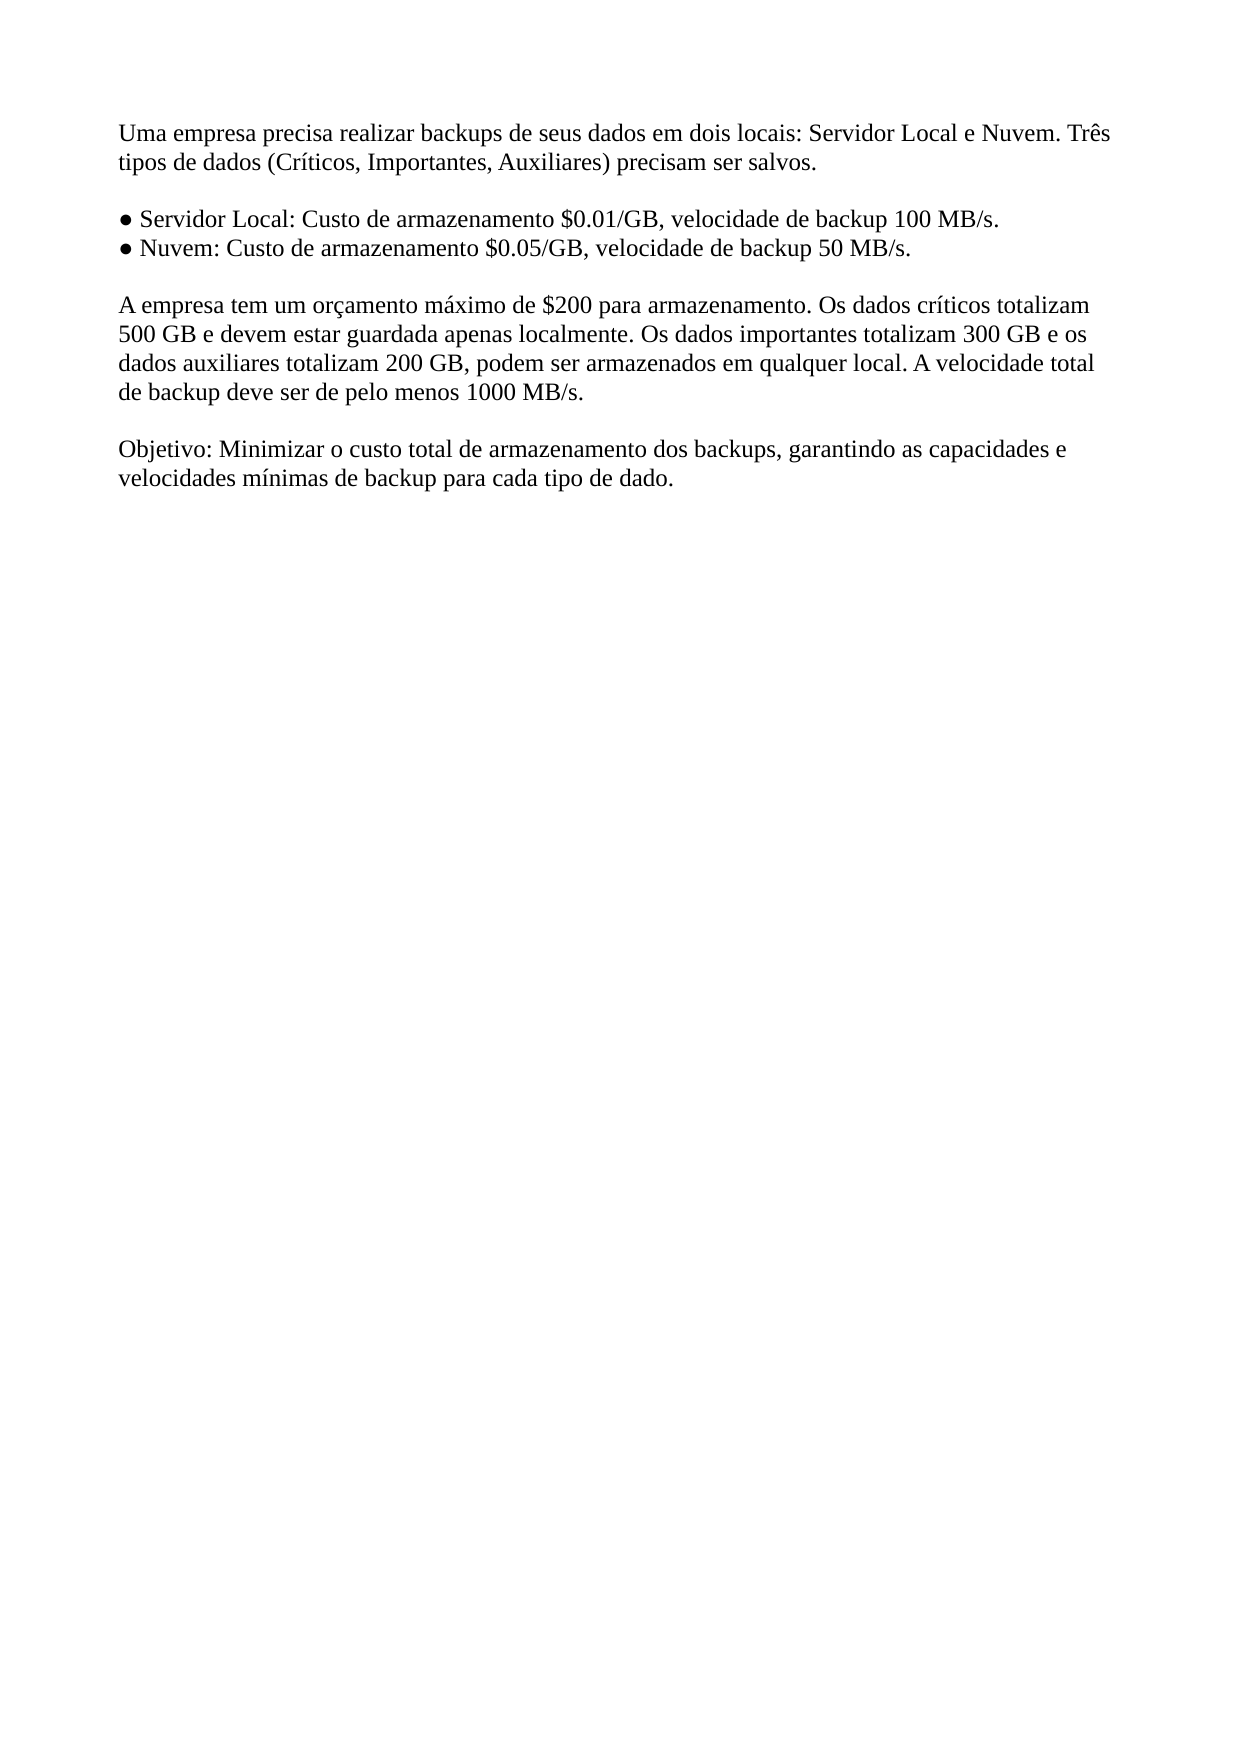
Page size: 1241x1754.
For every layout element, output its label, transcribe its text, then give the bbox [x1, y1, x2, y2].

text Objetivo: Minimizar o custo total de armazenamento dos backups, garantindo as capacidades e velocidades mínimas de backup para cada tipo de dado. [118, 434, 1122, 492]
text ● Nuvem: Custo de armazenamento $0.05/GB, velocidade de backup 50 MB/s. [118, 233, 1122, 262]
text ● Servidor Local: Custo de armazenamento $0.01/GB, velocidade de backup 100 MB/s. [118, 204, 1122, 233]
text Uma empresa precisa realizar backups de seus dados em dois locais: Servidor Local e Nuvem. Três tipos de dados (Críticos, Importantes, Auxiliares) precisam ser salvos. [118, 118, 1122, 176]
text A empresa tem um orçamento máximo de $200 para armazenamento. Os dados críticos totalizam 500 GB e devem estar guardada apenas localmente. Os dados importantes totalizam 300 GB e os dados auxiliares totalizam 200 GB, podem ser armazenados em qualquer local. A velocidade total de backup deve ser de pelo menos 1000 MB/s. [118, 291, 1122, 406]
